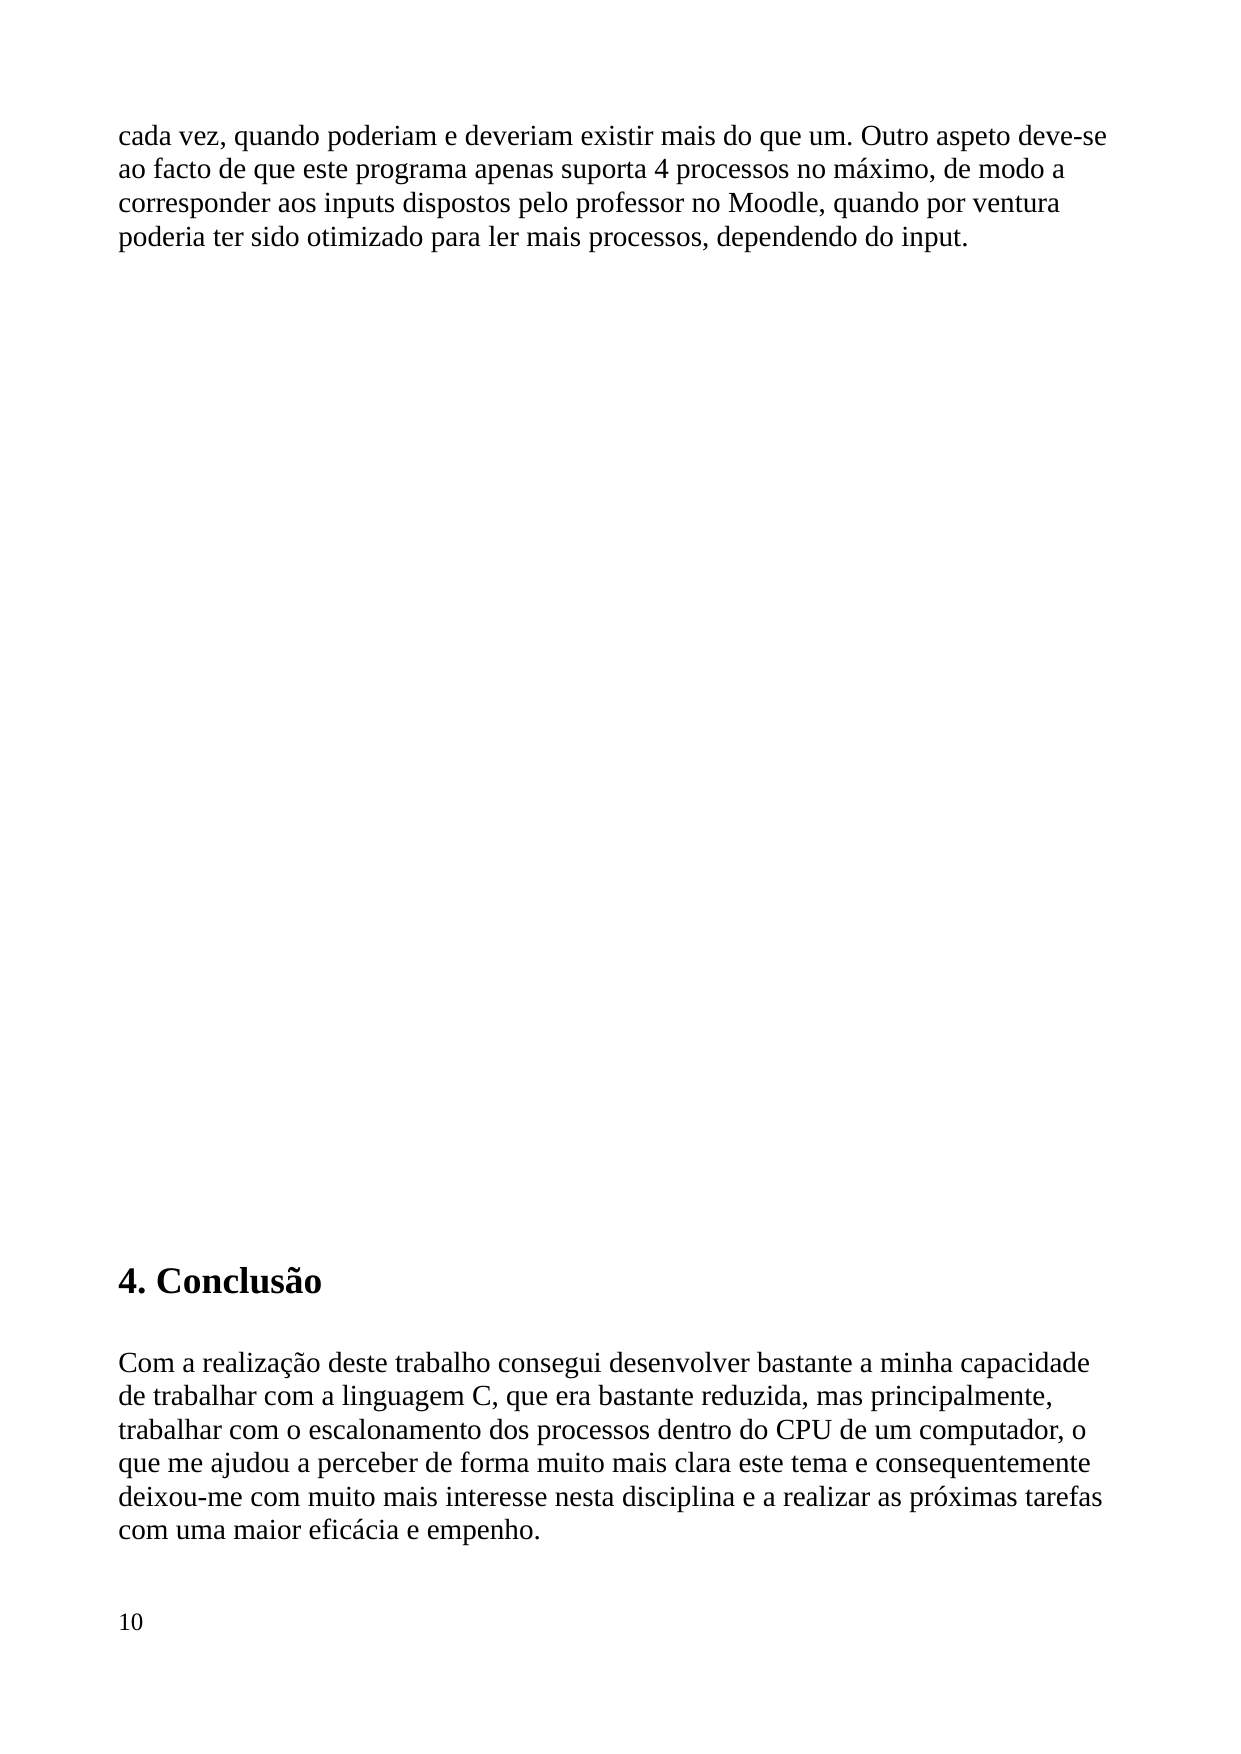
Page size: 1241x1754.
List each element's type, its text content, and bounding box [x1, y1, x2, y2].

text 4. Conclusão [118, 1258, 1122, 1302]
text Com a realização deste trabalho consegui desenvolver bastante a minha capacidade de trabalhar com a linguagem C, que era bastante reduzida, mas principalmente, trabalhar com o escalonamento dos processos dentro do CPU de um computador, o que me ajudou a perceber de forma muito mais clara este tema e consequentemente deixou-me com muito mais interesse nesta disciplina e a realizar as próximas tarefas com uma maior eficácia e empenho. [118, 1345, 1122, 1546]
text cada vez, quando poderiam e deveriam existir mais do que um. Outro aspeto deve-se ao facto de que este programa apenas suporta 4 processos no máximo, de modo a corresponder aos inputs dispostos pelo professor no Moodle, quando por ventura poderia ter sido otimizado para ler mais processos, dependendo do input. [118, 118, 1122, 252]
